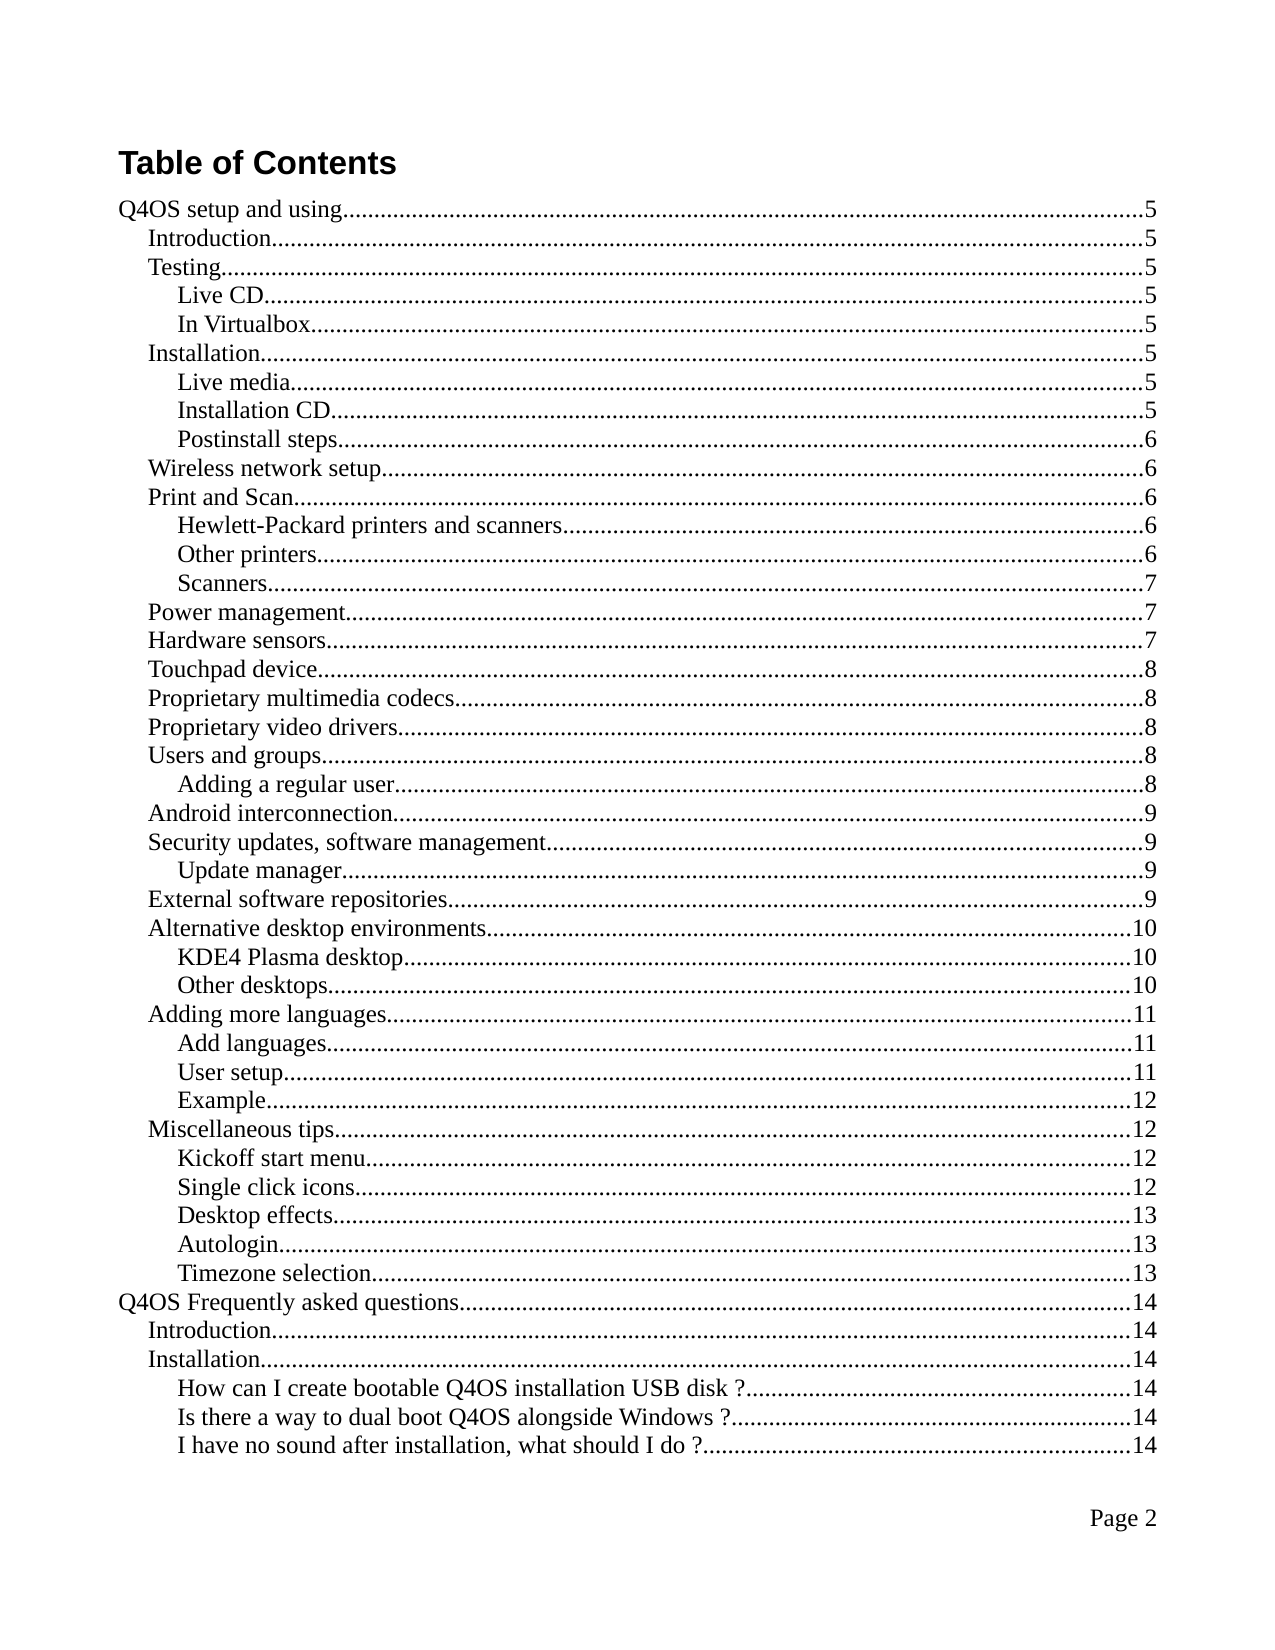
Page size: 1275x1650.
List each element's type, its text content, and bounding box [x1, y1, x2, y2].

text Timezone selection 13 [177, 1258, 1157, 1287]
subtitle Table of Contents [118, 143, 1157, 182]
text Users and groups 8 [148, 740, 1157, 769]
text User setup 11 [177, 1057, 1157, 1085]
text Kickoff start menu 12 [177, 1143, 1157, 1172]
text Proprietary video drivers 8 [148, 712, 1157, 740]
text In Virtualbox 5 [177, 309, 1157, 338]
text Security updates, software management 9 [148, 827, 1157, 855]
text Adding more languages 11 [148, 999, 1157, 1028]
text Scanners 7 [177, 568, 1157, 597]
text Hewlett-Packard printers and scanners 6 [177, 510, 1157, 539]
text Introduction 14 [148, 1315, 1157, 1344]
text Adding a regular user 8 [177, 769, 1157, 798]
text Other desktops 10 [177, 970, 1157, 999]
text Touchpad device 8 [148, 654, 1157, 683]
text Add languages 11 [177, 1028, 1157, 1057]
text Desktop effects 13 [177, 1200, 1157, 1229]
text Alternative desktop environments 10 [148, 913, 1157, 942]
text Proprietary multimedia codecs 8 [148, 683, 1157, 712]
text Postinstall steps 6 [177, 424, 1157, 453]
text External software repositories 9 [148, 884, 1157, 913]
text Example 12 [177, 1085, 1157, 1114]
text Q4OS setup and using 5 [118, 194, 1157, 223]
text How can I create bootable Q4OS installation USB disk ? 14 [177, 1373, 1157, 1402]
text Installation 14 [148, 1344, 1157, 1373]
text Q4OS Frequently asked questions 14 [118, 1287, 1157, 1315]
text Power management 7 [148, 597, 1157, 625]
text I have no sound after installation, what should I do ? 14 [177, 1430, 1157, 1459]
text Hardware sensors 7 [148, 625, 1157, 654]
text Autologin 13 [177, 1229, 1157, 1258]
text Miscellaneous tips 12 [148, 1114, 1157, 1143]
text Live media 5 [177, 367, 1157, 395]
text Android interconnection 9 [148, 798, 1157, 827]
text Other printers 6 [177, 539, 1157, 568]
text Wireless network setup 6 [148, 453, 1157, 482]
text Introduction 5 [148, 223, 1157, 252]
text Live CD 5 [177, 280, 1157, 309]
text Testing 5 [148, 252, 1157, 280]
text Single click icons 12 [177, 1172, 1157, 1200]
text Print and Scan 6 [148, 482, 1157, 510]
text Installation CD 5 [177, 395, 1157, 424]
text Is there a way to dual boot Q4OS alongside Windows ? 14 [177, 1402, 1157, 1430]
text Update manager 9 [177, 855, 1157, 884]
text Installation 5 [148, 338, 1157, 367]
text KDE4 Plasma desktop 10 [177, 942, 1157, 970]
